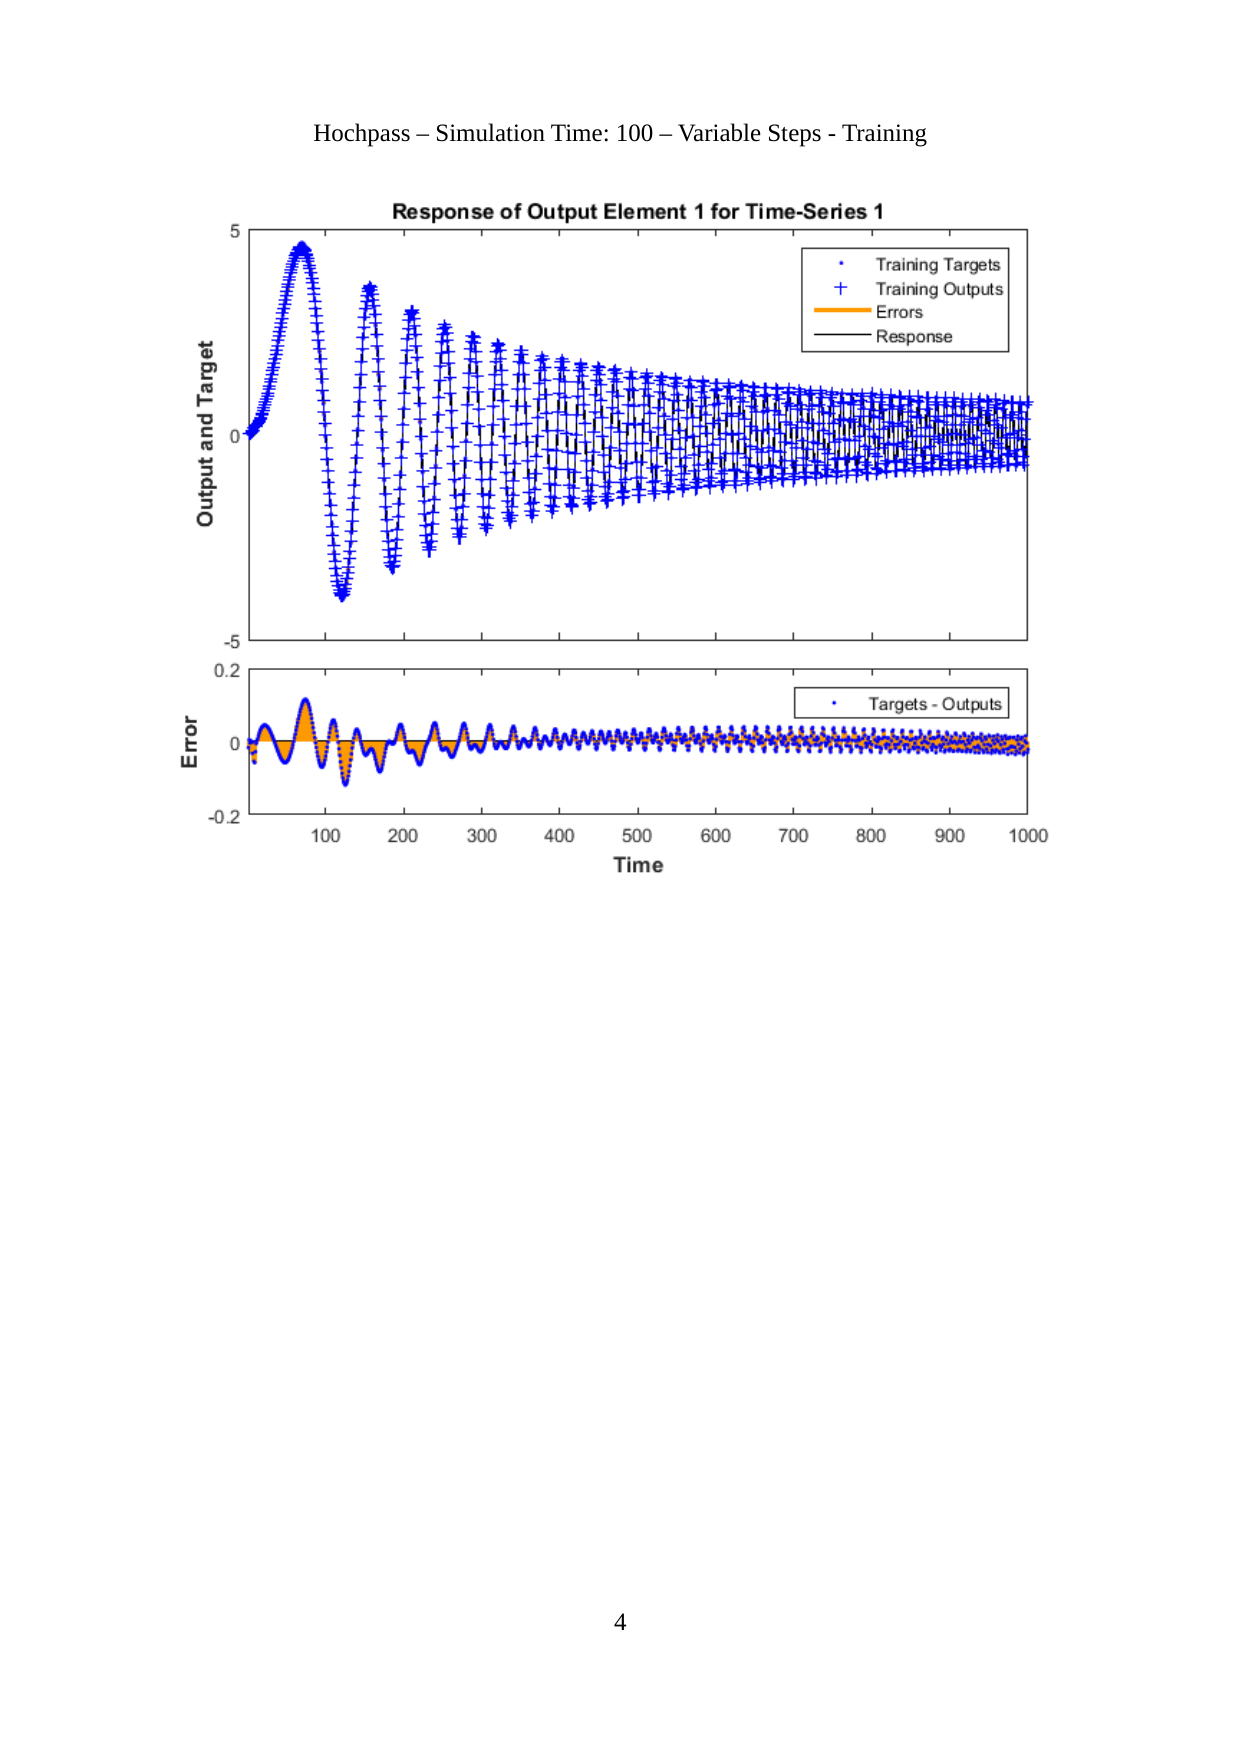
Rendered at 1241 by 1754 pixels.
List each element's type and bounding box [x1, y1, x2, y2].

picture [118, 177, 1123, 894]
